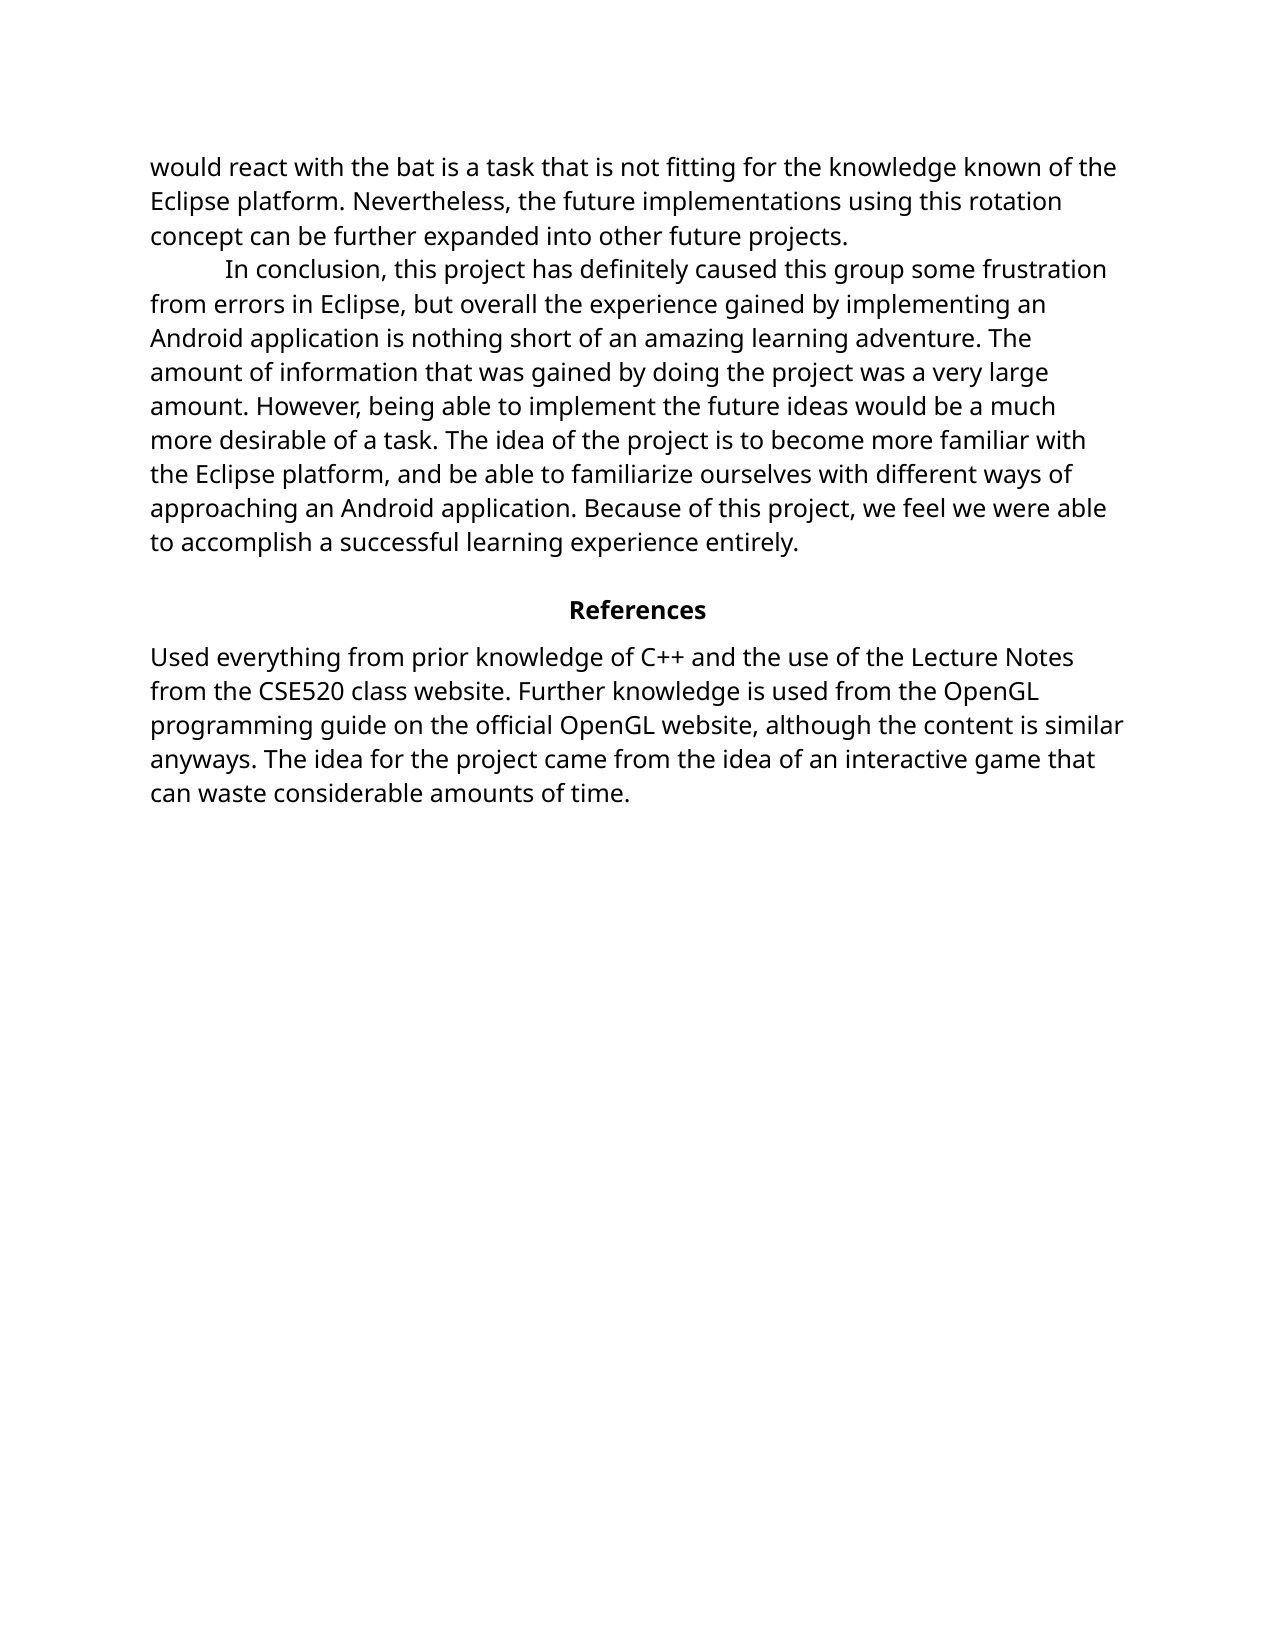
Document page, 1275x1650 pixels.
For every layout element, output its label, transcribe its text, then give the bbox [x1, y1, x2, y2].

text Used everything from prior knowledge of C++ and the use of the Lecture Notes from the CSE520 class website. Further knowledge is used from the OpenGL programming guide on the official OpenGL website, although the content is similar anyways. The idea for the project came from the idea of an interactive game that can waste considerable amounts of time. [150, 639, 1125, 810]
text would react with the bat is a task that is not fitting for the knowledge known of the Eclipse platform. Nevertheless, the future implementations using this rotation concept can be further expanded into other future projects. [150, 150, 1125, 252]
text In conclusion, this project has definitely caused this group some frustration from errors in Eclipse, but overall the experience gained by implementing an Android application is nothing short of an amazing learning adventure. The amount of information that was gained by doing the project was a very large amount. However, being able to implement the future ideas would be a much more desirable of a task. The idea of the project is to become more familiar with the Eclipse platform, and be able to familiarize ourselves with different ways of approaching an Android application. Because of this project, we feel we were able to accomplish a successful learning experience entirely. [150, 252, 1125, 559]
text References [150, 559, 1125, 627]
